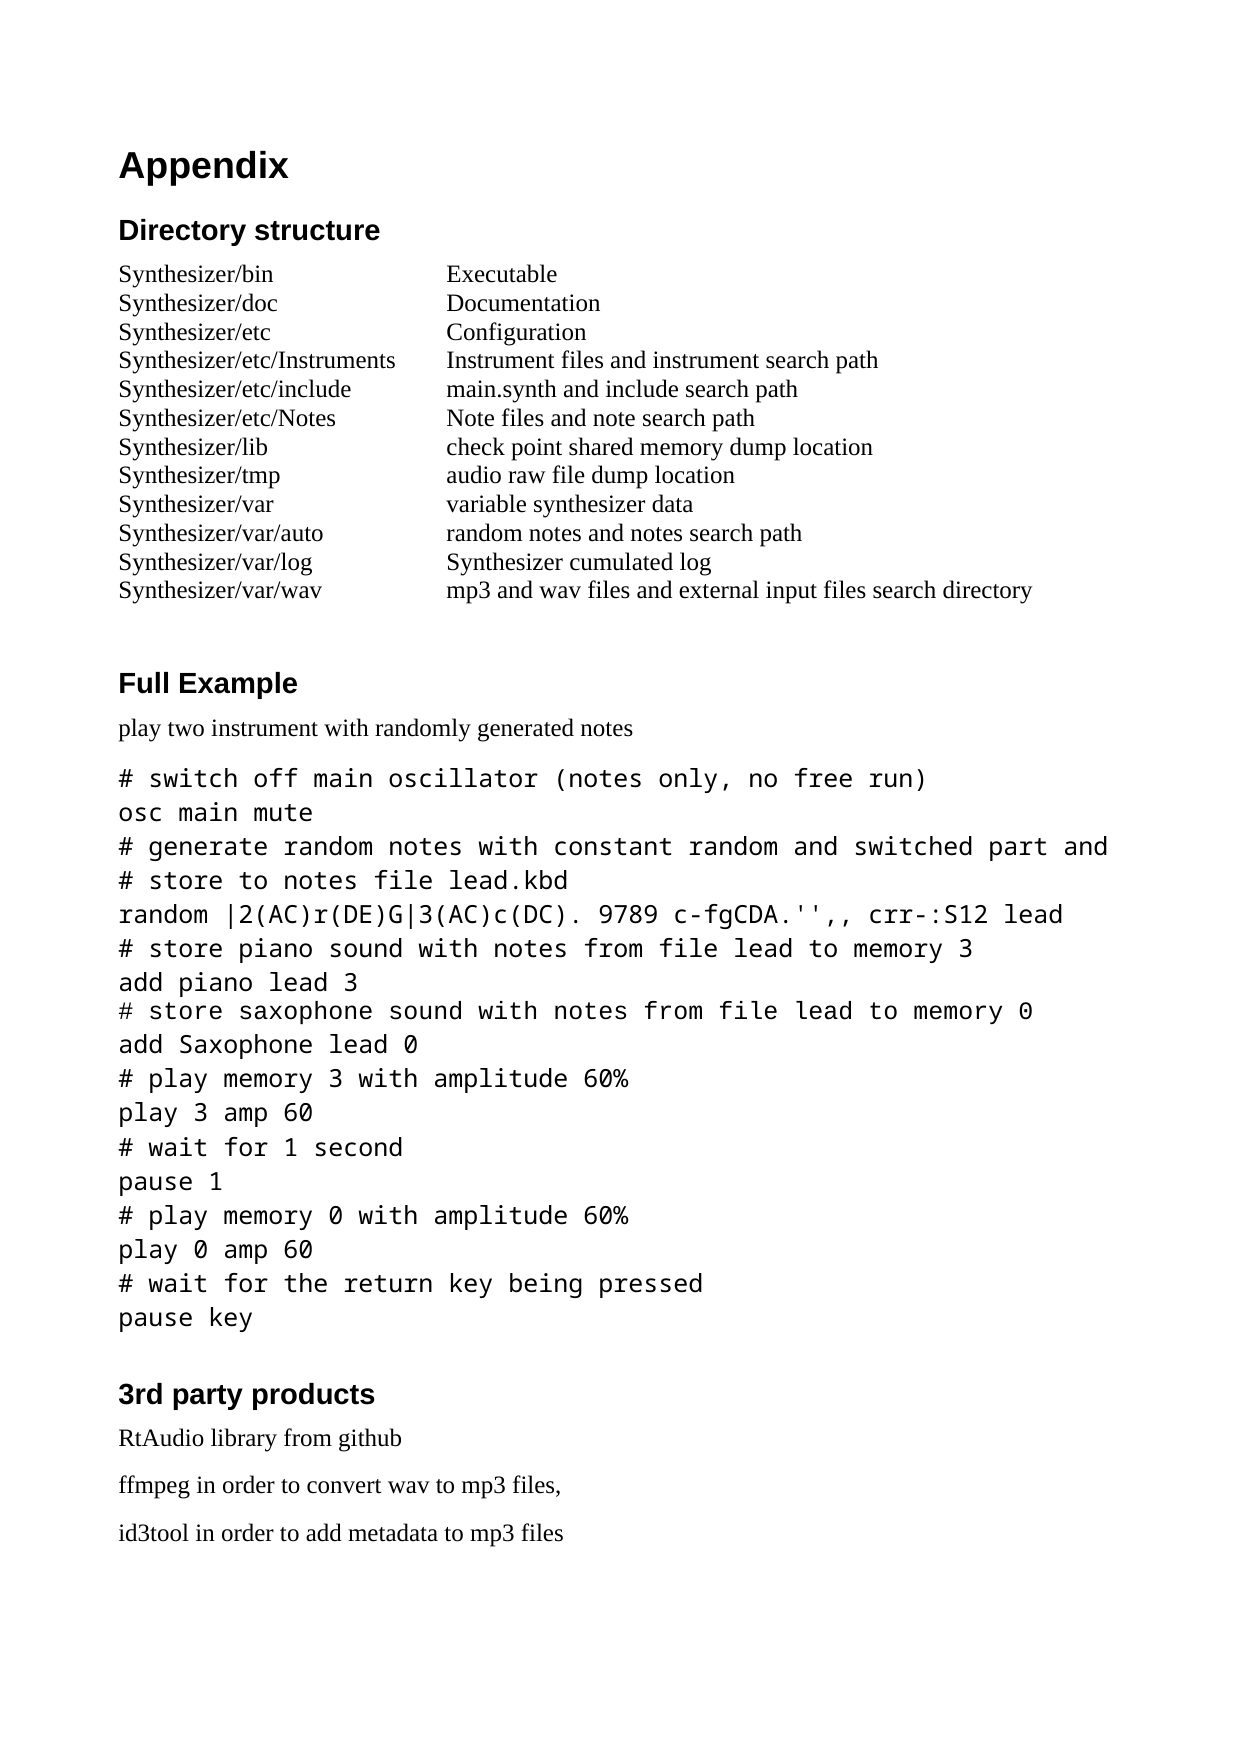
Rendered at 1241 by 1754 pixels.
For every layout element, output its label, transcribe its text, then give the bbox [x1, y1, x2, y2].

text ffmpeg in order to convert wav to mp3 files, [118, 1471, 1122, 1499]
table_header Synthesizer/bin [118, 259, 446, 288]
text # wait for the return key being pressed [118, 1265, 1122, 1299]
text id3tool in order to add metadata to mp3 files [118, 1518, 1122, 1547]
table_cell Synthesizer/var/log [118, 547, 446, 576]
text # store piano sound with notes from file lead to memory 3 [118, 931, 1122, 964]
text add Saxophone lead 0 [118, 1027, 1122, 1061]
text pause key [118, 1299, 1122, 1333]
text play 0 amp 60 [118, 1231, 1122, 1265]
table_cell random notes and notes search path [446, 518, 1122, 547]
table_cell variable synthesizer data [446, 489, 1122, 518]
subtitle 3rd party products [118, 1377, 1122, 1410]
text # store saxophone sound with notes from file lead to memory 0 [118, 999, 1122, 1027]
text play 3 amp 60 [118, 1095, 1122, 1129]
table_cell Synthesizer/etc/Notes [118, 403, 446, 432]
text # generate random notes with constant random and switched part and [118, 828, 1122, 862]
table_cell Note files and note search path [446, 403, 1122, 432]
text random |2(AC)r(DE)G|3(AC)c(DC). 9789 c-fgCDA.'',, crr-:S12 lead [118, 896, 1122, 931]
subtitle Appendix [118, 143, 1122, 186]
text play two instrument with randomly generated notes [118, 713, 1122, 741]
table_cell Documentation [446, 288, 1122, 317]
table_cell Synthesizer/var [118, 489, 446, 518]
text # play memory 3 with amplitude 60% [118, 1061, 1122, 1095]
table_cell Synthesizer/lib [118, 432, 446, 461]
text osc main mute [118, 794, 1122, 828]
table_cell Synthesizer/etc/include [118, 374, 446, 403]
table_cell Synthesizer/var/wav [118, 576, 446, 604]
table_cell Synthesizer/tmp [118, 461, 446, 489]
table_cell Synthesizer/etc [118, 317, 446, 346]
table_cell check point shared memory dump location [446, 432, 1122, 461]
table_header Executable [446, 259, 1122, 288]
text add piano lead 3 [118, 964, 1122, 999]
text RtAudio library from github [118, 1423, 1122, 1452]
text # wait for 1 second [118, 1129, 1122, 1163]
text # switch off main oscillator (notes only, no free run) [118, 760, 1122, 794]
table_cell mp3 and wav files and external input files search directory [446, 576, 1122, 604]
text pause 1 [118, 1163, 1122, 1197]
table_cell Synthesizer/doc [118, 288, 446, 317]
table_cell Synthesizer/etc/Instruments [118, 346, 446, 374]
table_cell Instrument files and instrument search path [446, 346, 1122, 374]
table_cell Synthesizer/var/auto [118, 518, 446, 547]
table_cell Synthesizer cumulated log [446, 547, 1122, 576]
text # store to notes file lead.kbd [118, 862, 1122, 896]
table_cell Configuration [446, 317, 1122, 346]
subtitle Full Example [118, 667, 1122, 700]
table_cell main.synth and include search path [446, 374, 1122, 403]
text # play memory 0 with amplitude 60% [118, 1197, 1122, 1231]
table_cell audio raw file dump location [446, 461, 1122, 489]
subtitle Directory structure [118, 213, 1122, 247]
